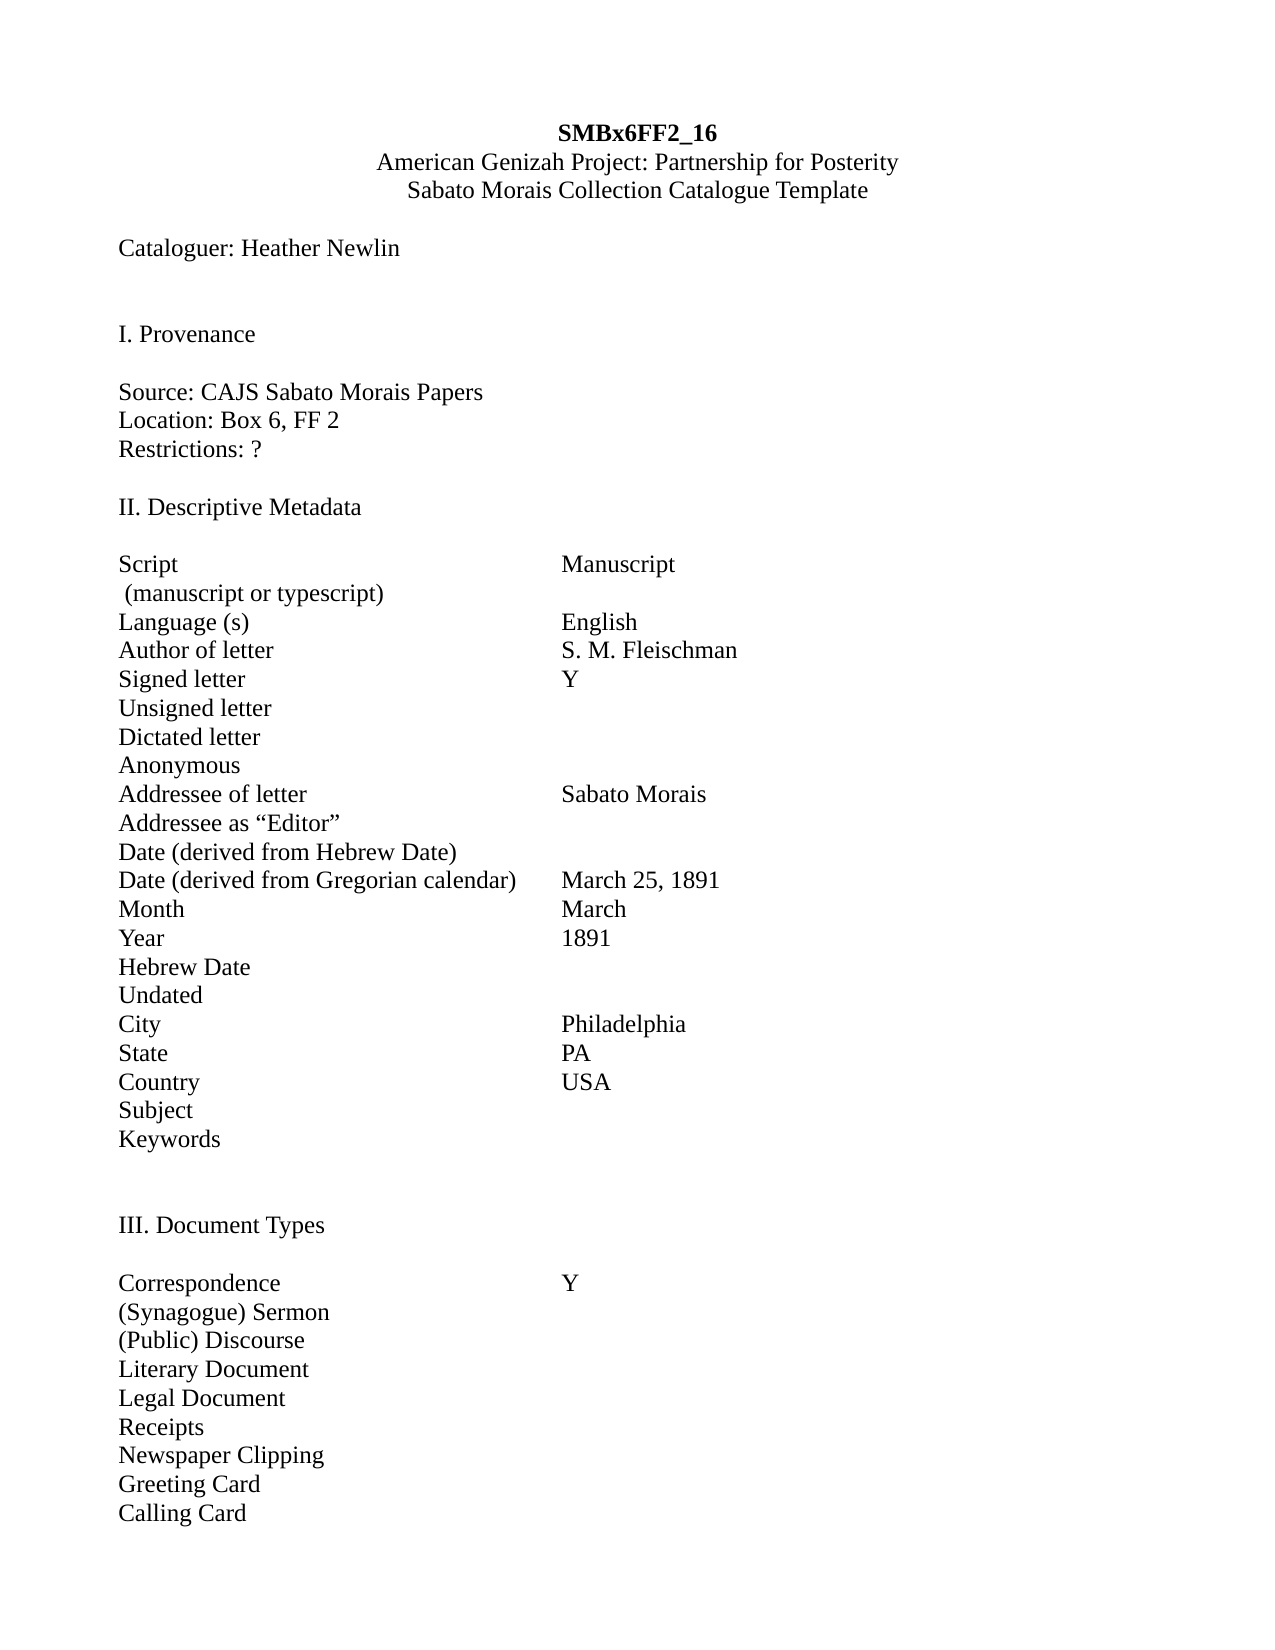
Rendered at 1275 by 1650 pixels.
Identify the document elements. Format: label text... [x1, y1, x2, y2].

text Calling Card [118, 1498, 1157, 1527]
text Location: Box 6, FF 2 [118, 406, 1157, 434]
text Greeting Card [118, 1469, 1157, 1498]
text (Synagogue) Sermon [118, 1297, 1157, 1326]
text (Public) Discourse [118, 1326, 1157, 1354]
text Signed letter Y [118, 664, 1157, 693]
text Source: CAJS Sabato Morais Papers [118, 377, 1157, 406]
text Subject [118, 1096, 1157, 1124]
text Correspondence Y [118, 1268, 1157, 1297]
text Date (derived from Gregorian calendar) March 25, 1891 [118, 866, 1157, 894]
text Month March [118, 894, 1157, 923]
text Author of letter S. M. Fleischman [118, 636, 1157, 664]
text Addressee as “Editor” [118, 808, 1157, 837]
text III. Document Types [118, 1211, 1157, 1239]
text I. Provenance [118, 319, 1157, 348]
text Undated [118, 981, 1157, 1009]
text Sabato Morais Collection Catalogue Template [118, 176, 1157, 204]
text Restrictions: ? [118, 434, 1157, 463]
text Addressee of letter Sabato Morais [118, 779, 1157, 808]
text II. Descriptive Metadata [118, 492, 1157, 521]
text Cataloguer: Heather Newlin [118, 233, 1157, 262]
text Language (s) English [118, 607, 1157, 636]
text American Genizah Project: Partnership for Posterity [118, 147, 1157, 176]
text (manuscript or typescript) [118, 578, 1157, 607]
text Legal Document [118, 1383, 1157, 1412]
text Date (derived from Hebrew Date) [118, 837, 1157, 866]
text Year 1891 [118, 923, 1157, 952]
text Script Manuscript [118, 549, 1157, 578]
text State PA [118, 1038, 1157, 1067]
text Keywords [118, 1124, 1157, 1153]
text Country USA [118, 1067, 1157, 1096]
text City Philadelphia [118, 1009, 1157, 1038]
text Hebrew Date [118, 952, 1157, 981]
text Dictated letter [118, 722, 1157, 751]
text Anonymous [118, 751, 1157, 779]
text Literary Document [118, 1354, 1157, 1383]
text Receipts [118, 1412, 1157, 1441]
text Newspaper Clipping [118, 1441, 1157, 1469]
text SMBx6FF2_16 [118, 118, 1157, 147]
text Unsigned letter [118, 693, 1157, 722]
